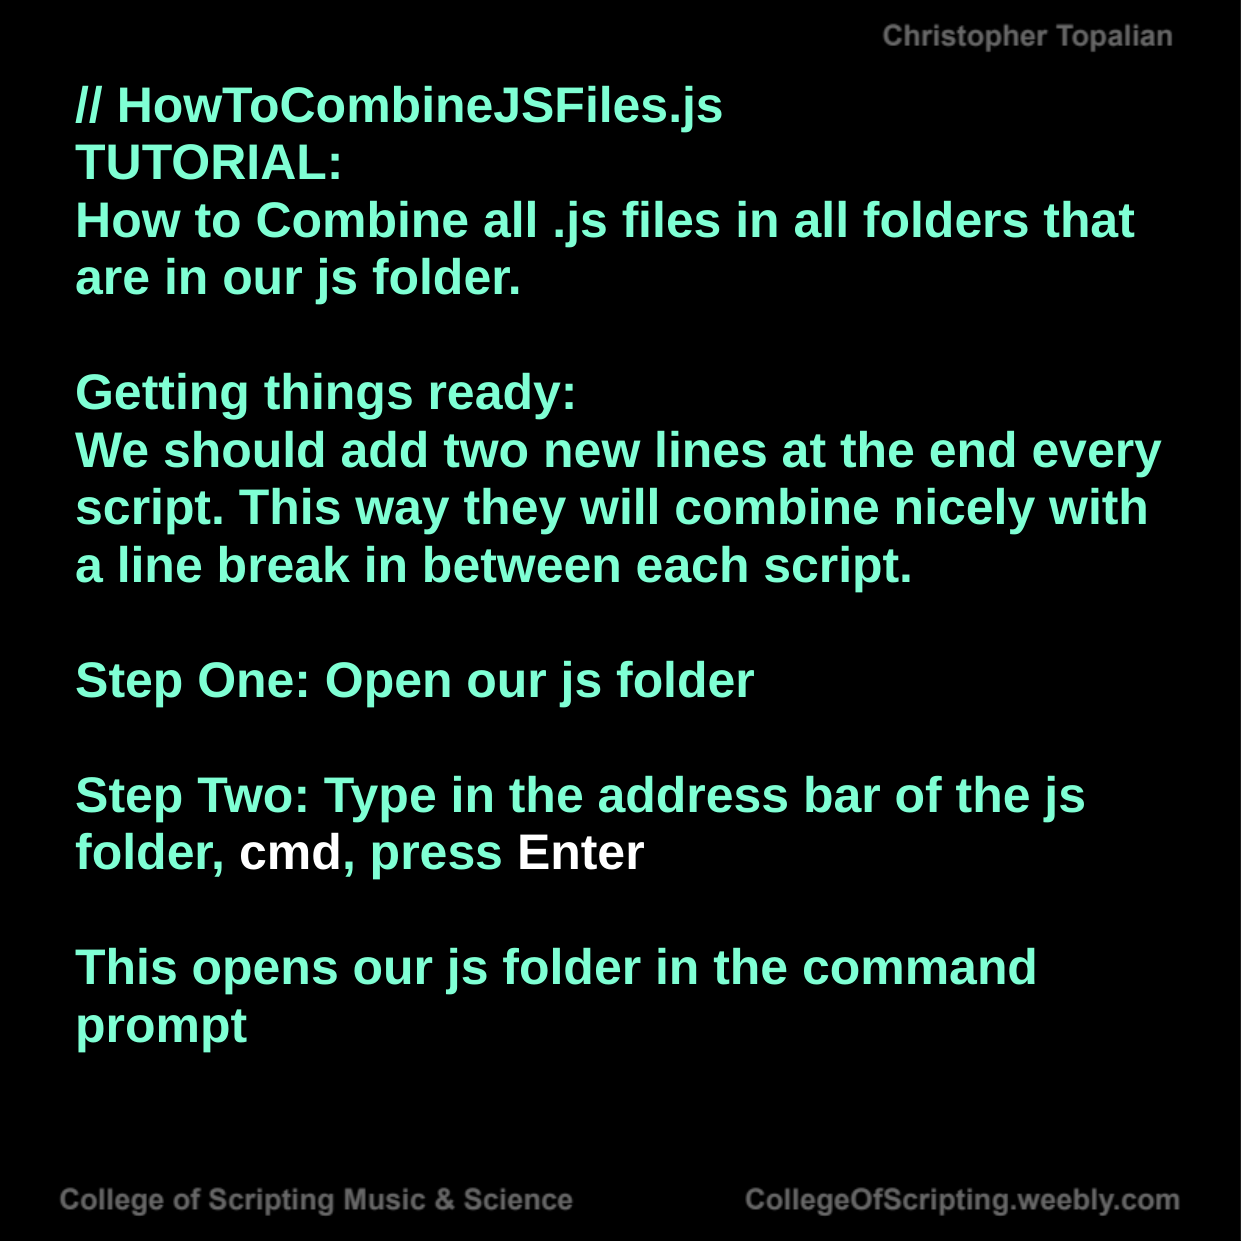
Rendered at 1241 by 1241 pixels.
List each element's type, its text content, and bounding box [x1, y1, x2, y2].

text // HowToCombineJSFiles.js [75, 75, 1166, 132]
text We should add two new lines at the end every script. This way they will combine nicely with a line break in between each script. [75, 420, 1166, 592]
text TUTORIAL: [75, 132, 1166, 190]
text Getting things ready: [75, 362, 1166, 420]
text Step Two: Type in the address bar of the js folder, cmd, press Enter [75, 765, 1166, 880]
text How to Combine all .js files in all folders that are in our js folder. [75, 190, 1166, 305]
text Step One: Open our js folder [75, 650, 1166, 707]
text This opens our js folder in the command prompt [75, 937, 1166, 1052]
